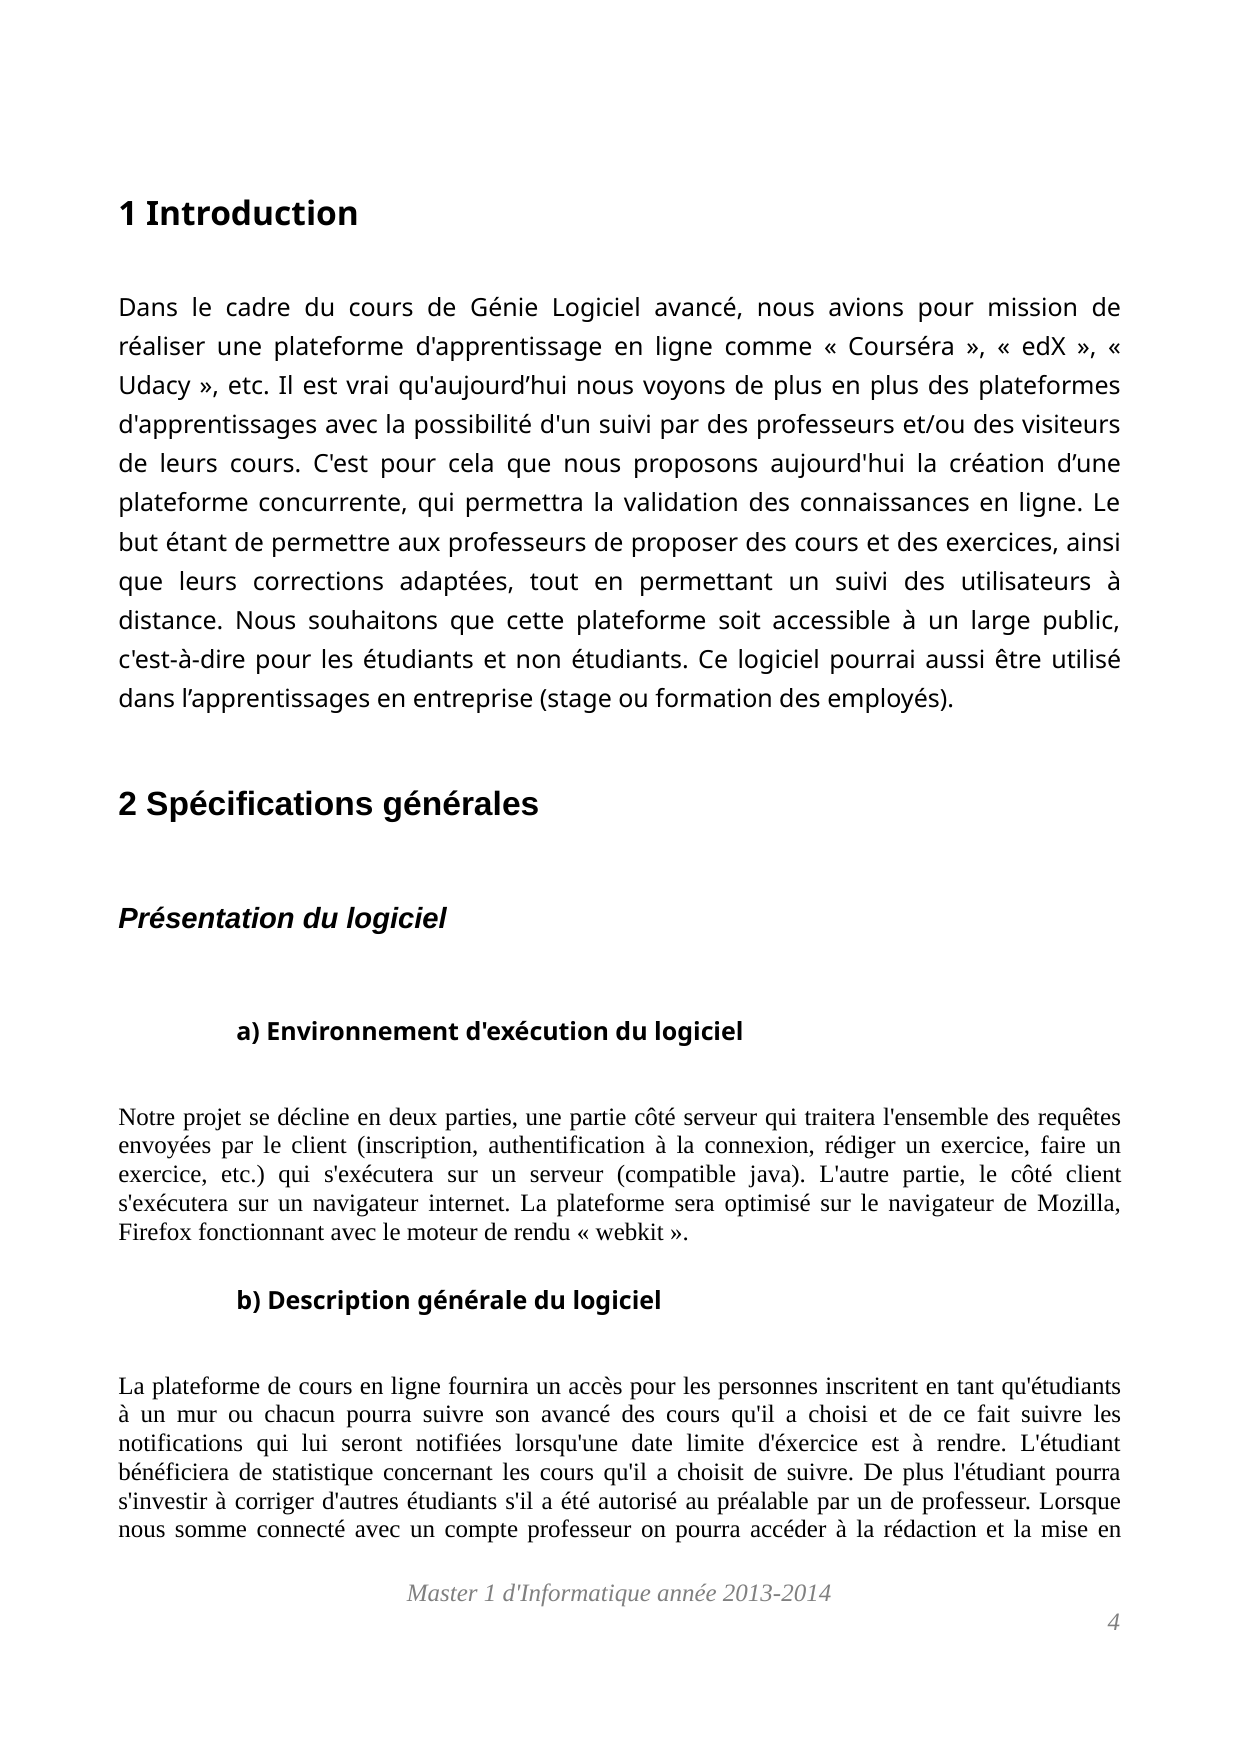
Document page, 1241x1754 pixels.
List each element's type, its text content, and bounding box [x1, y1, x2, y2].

text La plateforme de cours en ligne fournira un accès pour les personnes inscritent en tant qu'étudiants à un mur ou chacun pourra suivre son avancé des cours qu'il a choisi et de ce fait suivre les notifications qui lui seront notifiées lorsqu'une date limite d'éxercice est à rendre. L'étudiant bénéficiera de statistique concernant les cours qu'il a choisit de suivre. De plus l'étudiant pourra s'investir à corriger d'autres étudiants s'il a été autorisé au préalable par un de professeur. Lorsque nous somme connecté avec un compte professeur on pourra accéder à la rédaction et la mise en [118, 1371, 1122, 1543]
text Dans le cadre du cours de Génie Logiciel avancé, nous avions pour mission de réaliser une plateforme d'apprentissage en ligne comme « Courséra », « edX », « Udacy », etc. Il est vrai qu'aujourd’hui nous voyons de plus en plus des plateformes d'apprentissages avec la possibilité d'un suivi par des professeurs et/ou des visiteurs de leurs cours. C'est pour cela que nous proposons aujourd'hui la création d’une plateforme concurrente, qui permettra la validation des connaissances en ligne. Le but étant de permettre aux professeurs de proposer des cours et des exercices, ainsi que leurs corrections adaptées, tout en permettant un suivi des utilisateurs à distance. Nous souhaitons que cette plateforme soit accessible à un large public, c'est-à-dire pour les étudiants et non étudiants. Ce logiciel pourrai aussi être utilisé dans l’apprentissages en entreprise (stage ou formation des employés). [118, 289, 1122, 715]
subtitle 2 Spécifications générales [118, 784, 1122, 823]
subtitle b) Description générale du logiciel [191, 1283, 1122, 1317]
text Notre projet se décline en deux parties, une partie côté serveur qui traitera l'ensemble des requêtes envoyées par le client (inscription, authentification à la connexion, rédiger un exercice, faire un exercice, etc.) qui s'exécutera sur un serveur (compatible java). L'autre partie, le côté client s'exécutera sur un navigateur internet. La plateforme sera optimisé sur le navigateur de Mozilla, Firefox fonctionnant avec le moteur de rendu « webkit ». [118, 1102, 1122, 1245]
subtitle Présentation du logiciel [118, 902, 1122, 935]
subtitle a) Environnement d'exécution du logiciel [191, 1014, 1122, 1048]
subtitle 1 Introduction [118, 190, 1122, 235]
